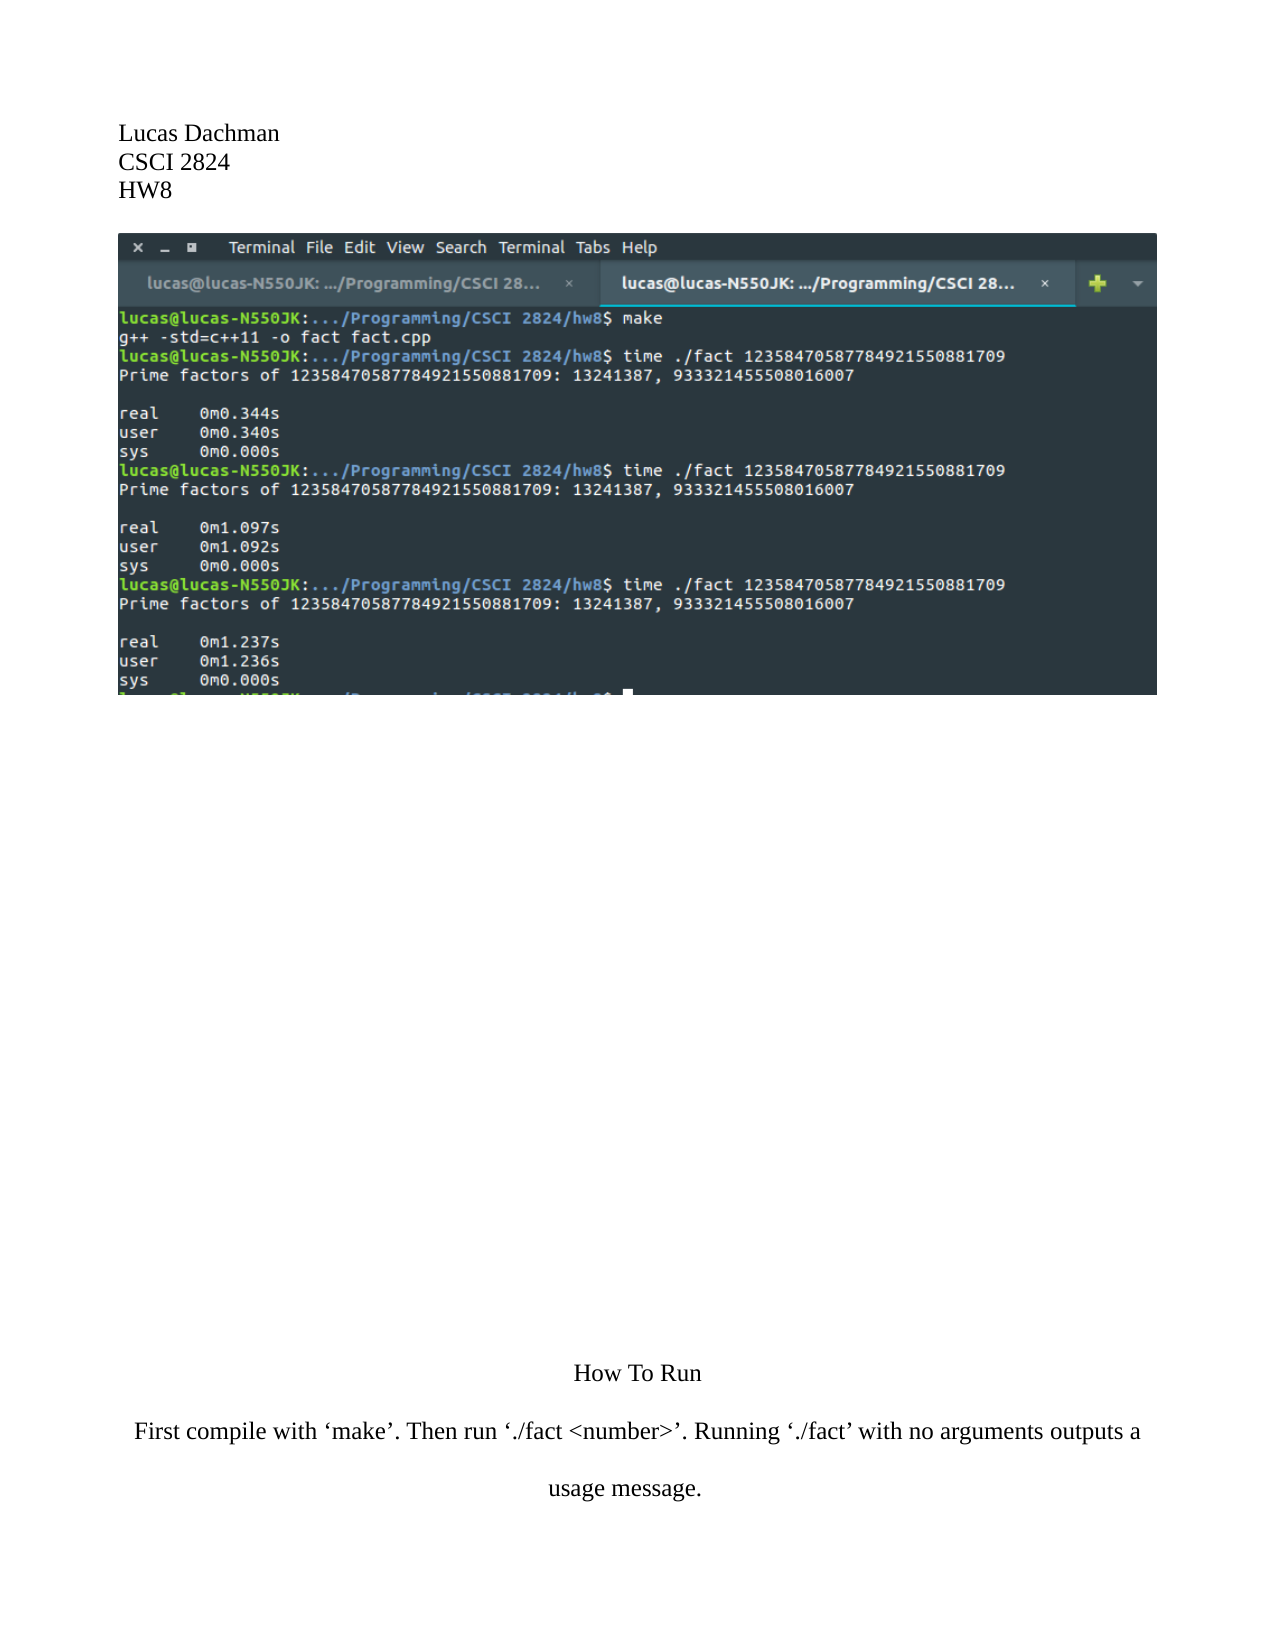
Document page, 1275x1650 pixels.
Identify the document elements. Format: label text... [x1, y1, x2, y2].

text How To Run [118, 234, 1157, 1387]
text First compile with ‘make’. Then run ‘./fact <number>’. Running ‘./fact’ with no arguments outputs a usage message. [118, 1416, 1157, 1502]
